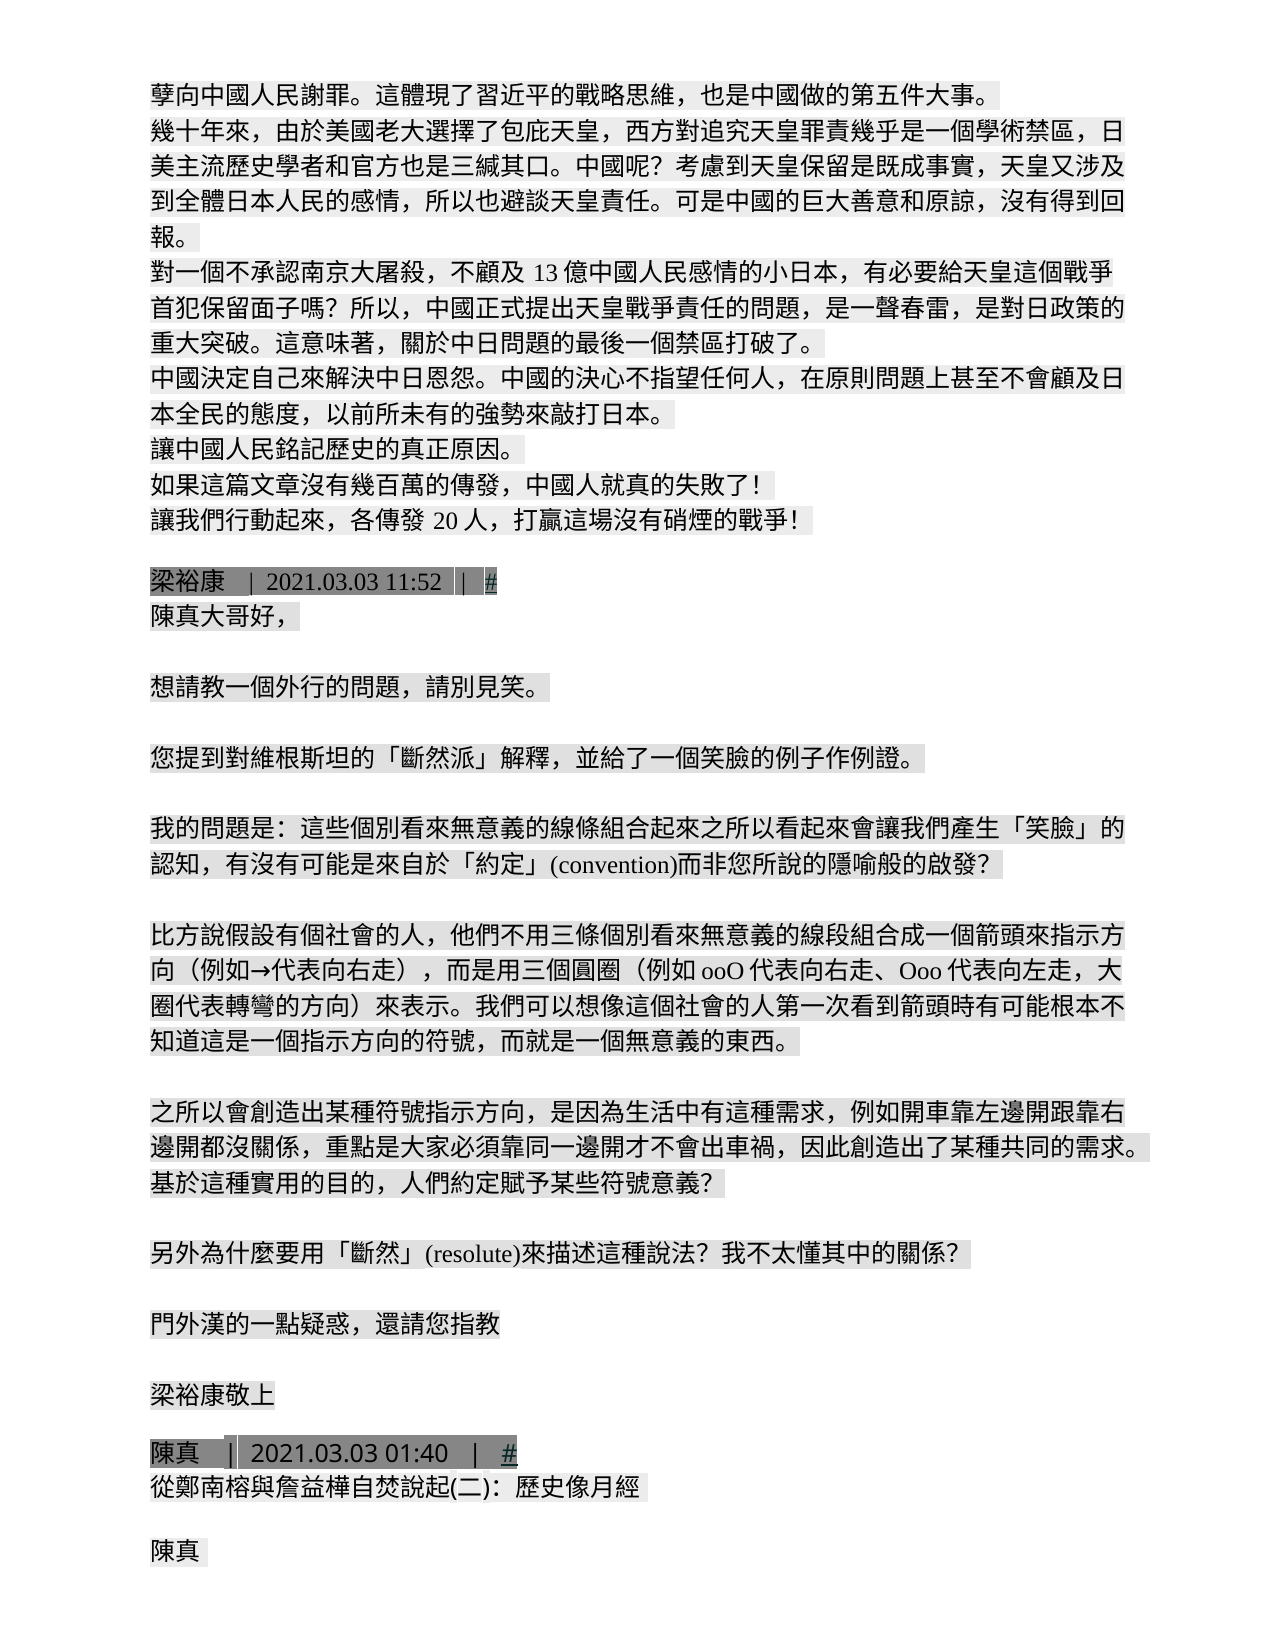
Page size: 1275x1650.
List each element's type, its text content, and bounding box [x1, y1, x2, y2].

text 看了臉書上范光棣老先生的文，感慨。 我不喜歡談政治，是因為我對現代史非常不熟。 不是不想學習，而是先父母身歷的苦難，與百多年中國人被各國荼毒殘殺，我及身而受。軟弱的我，觸及現代史就身心顫抖，無能卒讀。 就我所知道的部分已經如此難以忍受，偶一思及就是撕心裂肺的痛。 不敢多看也不想談。 我公公是客家人，日據時代在日本讀電子通訊，他說中日戰爭時，每天都有教官去教室問學生，有沒有人要參軍，總有日本學生舉手。 公公說：「我不舉手，我不是日本人！」 他受日本教育，曾受過國民黨迫害，三十年代一個留日學生，一生不願做國民黨的官，卻堅持自己是中國人。 台灣當然包含在被各國荼毒殘殺之中！ 台灣政客的的貪婪與謊言卻混淆蒙蔽著許多人！許多人也竟然願意被混淆蒙蔽。 政治鬥爭是一時的，人民與文化是千年萬世的。 范老有一點說的不對：在台灣，這篇文章別說百萬，最終傳不過千人吧！很可能我們最後都被黑了。 又如何呢！中國的命運早已不在台灣。 .................................................. 范老先生的文 .................................................. 范光棣 范光棣書院 最愛 · 1 小時 · 習近平在對日問題上，實現了偉大轉變。 第一件事情：針對日本野田開啓的釣魚島國有化，針鋒相對宣佈釣魚島領海基線、實現艦機的正常巡邏、劃定東海航空識別區涵蓋釣魚島。首次提出，釣魚島問題，是日本對二戰戰後秩序的公然挑戰，一下子，把問題提到了前所未有的高度，日本措手不及。 習近平做的第二件事情：高調紀念九一八事變，高規格紀念七七全面抗戰。不再顧忌所謂的刺激日本，影響中日友好的問題。銘記歷史，才能珍惜和平。他認為，大家只享受和平而不維護和平，和平就將不復存在。如果中日之間，最基本的是非問題、歷史罪錯都不能達成共識，由中國單方面忍讓妥協換來的所謂和平，中國人 民最終不會答應，這種和平太可怕。 習近平做的第三件事情：舉行國家公祭，紀念南京大屠殺紀念日，並且首度將南京大屠殺、卡廷慘案、奧斯維辛集中營慘案列為二戰期間的三大屠殺，由此將南京大屠殺上升到人類共同悲劇的高度，引起世界範圍的關注。通過這一安排，中國表達了一個強烈的信念，就是日本軍國主義在中國犯下的反人類罪行，中國人民永不忘記，日本人應為抵賴罪行感到恐懼。 習近平做的第四件事情：正式確定慶祝抗日戰爭勝利日，今年作為 70年紀念日將舉行大閱兵。並且首次把中國的抗日戰爭視為反法西斯東方主戰場，從而更加鮮明地在世界範圍與人類共識對接，全面贏得關注和認可。舉行大閱兵是要展示中國人民解放軍的強大實力和必勝信念。對那些賊心不死、抵賴罪行、妄圖死灰復燃的法西斯餘孽，當然是極大震懾。 習近平的總體思路就是用世界語說話，在對日問題上堅持底線，在原則問題上不含糊。前不久，新華社發表文章，首次明確提出日本裕仁天皇是戰爭的元兇，從未對自己的深重罪孽向中國人民謝罪。這體現了習近平的戰略思維，也是中國做的第五件大事。 幾十年來，由於美國老大選擇了包庇天皇，西方對追究天皇罪責幾乎是一個學術禁區，日美主流歷史學者和官方也是三緘其口。中國呢？考慮到天皇保留是既成事實，天皇又涉及到全體日本人民的感情，所以也避談天皇責任。可是中國的巨大善意和原諒，沒有得到回報。 對一個不承認南京大屠殺，不顧及 13億中國人民感情的小日本，有必要給天皇這個戰爭首犯保留面子嗎？所以，中國正式提出天皇戰爭責任的問題，是一聲春雷，是對日政策的重大突破。這意味著，關於中日問題的最後一個禁區打破了。 中國決定自己來解決中日恩怨。中國的決心不指望任何人，在原則問題上甚至不會顧及日本全民的態度，以前所未有的強勢來敲打日本。 讓中國人民銘記歷史的真正原因。 如果這篇文章沒有幾百萬的傳發，中國人就真的失敗了！ 讓我們行動起來，各傳發 20人，打贏這場沒有硝煙的戰爭！ [150, 75, 1125, 535]
text 梁裕康 | 2021.03.03 11:52 | # [150, 560, 1125, 596]
text 陳真大哥好， 想請教一個外行的問題，請別見笑。 您提到對維根斯坦的「斷然派」解釋，並給了一個笑臉的例子作例證。 我的問題是：這些個別看來無意義的線條組合起來之所以看起來會讓我們產生「笑臉」的認知，有沒有可能是來自於「約定」(convention)而非您所說的隱喻般的啟發？ 比方說假設有個社會的人，他們不用三條個別看來無意義的線段組合成一個箭頭來指示方向（例如→代表向右走），而是用三個圓圈（例如ooO代表向右走、Ooo代表向左走，大圈代表轉彎的方向）來表示。我們可以想像這個社會的人第一次看到箭頭時有可能根本不知道這是一個指示方向的符號，而就是一個無意義的東西。 之所以會創造出某種符號指示方向，是因為生活中有這種需求，例如開車靠左邊開跟靠右邊開都沒關係，重點是大家必須靠同一邊開才不會出車禍，因此創造出了某種共同的需求。基於這種實用的目的，人們約定賦予某些符號意義？ 另外為什麼要用「斷然」(resolute)來描述這種說法？我不太懂其中的關係？ 門外漢的一點疑惑，還請您指教 梁裕康敬上 [150, 596, 1125, 1410]
text 陳真 | 2021.03.03 01:40 | # [150, 1435, 1125, 1469]
text 從鄭南榕與詹益樺自焚說起(二)：歷史像月經 陳真 2021. 03. 03. 張大春那篇文章《回鄉運動員》，請見文末。 汪怡昕導演認為張大春很惡劣。汪導的「被告」吳敬棠則認為張大春只是在批評民進黨拿鄭南榕進行政治操弄。 汪的說法是對的。張大春那樣一種行徑何止惡劣，根本就是無恥下三濫齷齪可惡至極。令人痛恨的不是他的立場，而是他囂張傲慢的嘴臉。這跟立場一點關係都沒有。你不一定要認同鄭南榕及詹益樺，但是，今天即便是面對一個敵人之死，都不應該以那樣一種輕佻不屑邪裡邪氣的態度去羞辱死者以及抹黑一群被眾人誤解與唾棄、宛若過街老鼠、長年飽受黨國打壓、以命相抗的黨外人士。 當然，我現在罵的是過去，而非現在；我罵的是一個三十幾年前擁有「黨國媒體造謠抹黑打壓異己」之大權的張大春。 至於汪導把當年那樣一個張大春和龍應台相提並論，說他們都是蓄意出賣良知謀取權位的黨國份子。這樣的類比與評價其實都不太對。龍應台雖然在37年前剽竊過我的文章，雖然我對她的文風與矯揉造作的權貴菁英品味十分反感，但我絕不會否認龍應台依舊是個正直的人，並非貪圖功名猥瑣不堪那樣一種親綠(或親藍)學者，更不會刻意去迎合主流權勢。 龍應台始終講她所相信的，寫她所認知的，基本上是個內外一致、始終如一的人。你再怎麼不喜歡她，都不應該因此否定她的為人之基本正直。 我相信張大春也是正直的。否則，他大可像一般學界、醫界、文化界與媒體界的絕大部份讀書人那樣，隨著風向集體調整立場，甚至醜態百出地爭相表態「反中愛台灣」；島內所謂讀書人，幾乎個個全部搖身一變，變得綠油油，甚至變成它媽的「台獨鬥士」。 但是，張大春並沒有這樣做。他的可惡是「一次性」的，只限於當年，而且為惡程度跟時下那些遍布於學界醫界與文化界媒體界、根本毫無廉恥可言的綠色文人相比，實在相差太遠。倘若他願意也跟著大家搖身一變，調整顏色，變得綠油油，跟綠色黨國交好，那麼，以他的資歷，一官半職或大魚大肉絕對少不了。 回頭說龍應台，在某個意義上，她對於所謂爭取民主自由仍然是有所貢獻的。她的《野火集》雖然當年讓我很感冒，但她確實啟發了許多年輕人對於公眾事務的關注熱情。在那個年代，年輕人是完完全全不管政治與社會議題的，完完全全就只關心「舞會」、「打麻將」與「泡馬子」及「考試成績」等等。《野火集》確實對於某些年輕人造成相當大的改變。 我之所以對《野火集》很反感是因為，龍應台把舊國民黨的邪惡大大縮小成為一種施政上的「技術問題」，而完全迴避其「蔣家王朝」的政治本質以及壟斷各種資源及權力結構的問題，並反過來嘲弄敵對黨國政權者乃是「非理性」。 因此，我當時寫了一篇數千字長文，叫做《野火不大，火氣很大》，登在黨外雜誌上，批評龍應台的言論表面上開放，實際上卻是為虎作倀。 當年《野火集》非常暢銷，幾乎人手一冊，就像進步青年的聖經那樣。在一片風潮中，有一家出版社，打鐵趁熱，收錄了龍應台和我的那篇文章，出版了一本書叫做《野火集外集》，完全未經我的同意，就把我的文章拿去賺大錢。 我提出抗議。出版社說，龍應台何許人也，是個大作家耶，而你只是一個大學生，小毛頭，我們看得起你，才收錄你的文章；能夠和龍應台一起出書，你要感謝我們才對。 後來，我找上龍應台，她不鳥我就是不鳥我，頂多叫助理回話給我，說這事與她無關。37年了，依舊不認錯。 雖然有這樣一件惡劣之事，但我仍然得憑良心說，龍應台憑其本身的能力就足以吃香喝辣，根本不需要像一般讀書人那樣猥瑣於權勢面前。 舊黨國年代，很多囂張跋扈的文人，對黨外人士與草根民眾充滿鄙夷與不屑，百般抹黑，隨口就能造謠，總是把黨外人士及支持群眾抹黑成一群整天只會喝酒賭博嚼檳榔、毫無理念只會罵「幹你娘」的無賴、流氓與草包，一如現在綠營之抹黑韓粉及韓國瑜一樣荒唐。 以我自身為例，我在國中與大學時代，因為某種可悲的因素，身陷極度貧窮，前後長達十年，餓成皮包骨，任何人一看到我都會嚇一跳，就跟饑荒難民沒兩樣，經常衣衫襤褸滿身惡臭 (我大學約有六年時間沒洗過熱水澡)。 當一個人窮到那樣一種完全就是三餐不繼的皮包骨程度，你信不信，國民黨的情治單位居然在高醫各系所到處散播謠言說，我和跟我走得比較近的高雄黨外人士那些「地痞流氓」，包括張俊雄 (阿扁時期的行政院長)、戴振耀 (阿扁時期的農委會副主委) 及黃昭輝 (前國大代表) 與黃昭星兄弟和李慶雄 (前考試院委員)等人，合夥經營私娼寮。 很離譜很好笑吧！我以為這麼荒唐的鬼話不會有人信，但是後來發現我錯了，造謠洗腦的力量遠超乎正常人的想像，事實上許多同學是相信這些鬼話的，甚至還有同學及學弟因此在校園裏把我當眾攔下，痛罵我為何如此貪財，竟然為了錢去當黑道的走狗來傷害台灣，破壞社會安定。 我手上還保存著一張當年念高醫時的匿名黑函，教官派人在高醫校園內大量散發，甚至還公然放在圖書館桌面明顯處供大家取閱。那是一張漫畫，我被畫成一條狗，有四隻狗腿，在地上凶猛地亂吠，後面有個滿臉橫肉的黑道--亦即黨外人士，牽著一條套在我脖子上的狗鍊，以一種很醜惡的嘴臉抽著香煙。 我還常舉一個例子來幫助現在的人了解過去之如何荒唐。那就是在1990-1991年時，林義雄從海外遊學四年短暫回台，送我一套三冊有關「非暴力抗爭」由Gene Sharp 寫的英文書叫做《The Politics of Nonviolent Action》，後來又送我一本他寫的《去國懷鄉》。 那時，我在林口長庚醫院工作。有一天，忙完病房的事，我在醫師辦公室讀林義雄的《去國懷鄉》，一位比我資深的醫師同事看見了，丟下一句話說「你怎麼在看這種人的東西？」我問他：「這種人是哪一種人？」他說，「不就是林義雄嘛，地痞流氓啊。」我說「林義雄怎麼會是地痞流氓？」他不想聽，直接論斷我腦袋壞掉了，說我「被那些地痞流氓利用、被他們洗腦了」。 以上這些例子只是要說明，當年的主流媒體及學界、醫界、文化界與媒體界等等等是如何醜化與鄙視黨外人士與黨外群眾，把我們描繪成被共匪收買、低能猥瑣貪婪無知的人渣流氓。 如果你覺得那樣一個年代很荒唐，那麼，現在這個綠色年代其實也一樣，甚至青出於藍。諸多方面，其無恥惡劣程度更是舊黨國的千百倍以上，完全就是眛著良心，貪婪無度，為所欲為，不擇手段，毫無廉恥。 至於像張大春當年那樣的作為或屬性，其惡性程度，跟現在的綠色文人走狗或親綠學者與名嘴們之無恥下流與貪婪哪能比啊？差太遠了。 在絕大多數層面上，現在的人渣黨，比起舊黨國，更加惡劣無恥千百倍。過去好歹還知道廉恥，現在卻是毫無羞恥心可言。因此，如果有人像汪怡昕導演那樣，滿口說他如何緬懷過去黨外人士之偉大作為，如何痛恨舊黨國之為非作歹，那他理當更加痛恨眼前這個綠色邪惡勢力才對，怎麼可能還力挺，並與之如此友好，甚至深受「賞識」？那就好像一個人如果真心厭惡法西斯，卻又同時是個納粹信徒，並深受納粹賞識，若非存心自欺欺人，便是腦子進水。 我看汪導口口聲聲痛罵他的被告吳敬棠先生，甚至說他「長期站在台灣的對立面」。我不認識吳先生，也不知道他是誰，但是，光憑他反對民進黨這一點，很清楚可以知道他並沒有「長期站在台灣的對立面」。 反倒是汪導之言行種種以及與綠營勢力之交好，恰恰顯示出，當年舊黨國的文人，基本上就是這樣，站在主流一方，無視於其惡行，反倒鄙視反對者，卻又滿口民主自由與人權，整天緬懷什麼先賢先烈，做為一種政治操弄工具與洗腦宣傳。 我的忘年之交柏楊先生(我從高一就跟他開始通信)，曾經引用黑格爾一段話說道：「我們從歷史中學到的教訓就是：我們無法從歷史中學到教訓。」其實黑格爾這段話的原文應該是這麼說的： 「統治者、政治人物或國家，經常被期許應當從歷史經驗中學習教訓。然而，歷史與經驗卻在在昭示：不管是國家或政府，從來不曾從歷史中學到任何東西，抑或是從未根據他們所學到的法則行事。」 做為一個黨外人士，做為一個從未被主流權勢所「緬懷」、反倒是至今依舊被百般折磨的「先賢先烈」，對於歷史發展之規律與荒謬，常感無奈；人力渺茫難回天，憑添惆悵。 歷史真的很像月經，一模一樣的場景，一模一樣的各種人物角色，一模一樣的劇情與對白，每隔一段時間就會重來一遍折騰，不知何日方休。 ======================== 回鄉運動員 張大春 (原始報章署名「化身博士」) 中時晚報副刊 1989. 05. 20. 我是一個回鄉運動員。我和我的同志早就一起回來了。我的同志是個女的，昨天她已經公開露面，穿著一身孝服，出現在自焚小兵的喪禮上。我還在等待時機，預備起跑。 運動員在國外發展的機會不大，這是眾所周知的事實，像少棒隊吃不慣西餐、游泳選手耐不住苦練、職棒強打者總被逼入二軍冷宮等等。搞我們這種政治運動的也一樣，非得在自己土生土長的地方尋根打基礎、鍛鍊鬥爭實力不可。 也許有人要問我：既然口口聲聲尋根、鬥爭，為什麼不去大陸搞運動呢？其實這裡頭有兩個非常關鍵性的問題，一定要先澄清一下子。 第一，大陸現在流行絕食搞運動，那可行不通。人是鐵、飯是鋼，吃飽了運動有力量；尤其是像我們這種擅長抬棺材、走大路、揮軍直逼總統府的攻擊型運動員，不吃不喝怎麼撐得下去？ 第二，大陸的軍隊和警察太沒勁兒。學生靜坐遊行喊口號，他們也靜坐遊行喊口號，既不噴水龍、也不輝警棍，大夥兒你蹭我、我擠你；無敵無友、不拘不抗，還有什麼可鬥的？ 所以我選擇台灣，並且要藉這篇短短的文章，徵求一群志同道合的運動健將，和我以及我的女同志一齊從事革命馬拉松。 我想徵求的第一種人是胖子，外型要近似特大號的湯包 — 皮薄餡兒厚油水足；以接近相撲選手者為貴。搞運動的時候，這種人站在群眾的第一線，築成一道血肉長城。以汽油燒之，遇火即燃，燃時畢剝作響，有如建國之日點放的長串慶祝鞭炮。不錯，這批人肯定是要犧牲的，但是他們死得光榮、死得悲壯、死得轟轟烈烈，而且死得絕對有必要。否則建國成功之後，紀念碑、忠烈祠欲祀無人，如何推廣效法先烈之革命教育？ 我想徵求的第二種人是孝子，外型要近似特大號的苦瓜 — 鼻紅眼腫淚水足；以接近盈淚歌后姚蘇容者為貴。搞運動的時候，這種人站在群眾的第二線，築成一道石門水壩。待油淋湯包烤熟赴義之後，立刻撲身上前，哭天搶地，如喪考妣，聲動鬼神。在淚雨如麻之中，他們要以啦啦隊員式的活力，帶動唱出慷慨激昂的悲歌，喚起廣大群眾對弱者的強勢同情，對死者的生猛敬意。 我想徵求的第三種人是投手，外型要近似特大號的手榴彈 — 身強力壯準頭足；以接近泰山、藍波之流者為貴。搞運動的時候，這種人站在群眾的第三線，築成一道排礮陣地。等脫水苦瓜沸騰民怨之後，當下你丟我撿，相繼發難，推鉛球以砸警車、頭標槍以貫警盾、擲鐵餅以破警盔。亂石崩雲，破頭流血，視觸身為達陣非刺殺不得分。當然，到了運動落幕之後，這些行為都必須透過我加以鄭重否認 — 我會公開地、沉痛地表示：其實那是敵隊隊員混進我方戰線之中動了嫁禍栽贓的手腳。 我想徵求的第四種人是乞丐；他們慣於靜坐，且行動不便，很難驅散。第五種人是綜藝節目主持人；他們善逞口舌，且喜毛手毛腳。第六種人是記者；他們經常捱揍，極富抵抗力。第七種人是綠十字交通服務隊；他們可以疏散看熱鬧而不肯現身運動的旁觀老百姓。第八種人是老煙槍；他們隨身都會携帶打火機。 讓我們一齊來點燃這次全民鬥爭運動大會的聖火好嗎？你一定有資格參加的 — 只要你沒有類似擔任過消防隊員這種不良的前科，都請來響應我的號召。我從海外來，應知故鄉事；我知道你們都喜歡跟著感覺走、跟著情緒走、跟著群眾走、跟著運動走，這樣你們才會有創造大時代的壯烈感。 哪位白痴仁兄：借個火吧！ [150, 1469, 1125, 1567]
